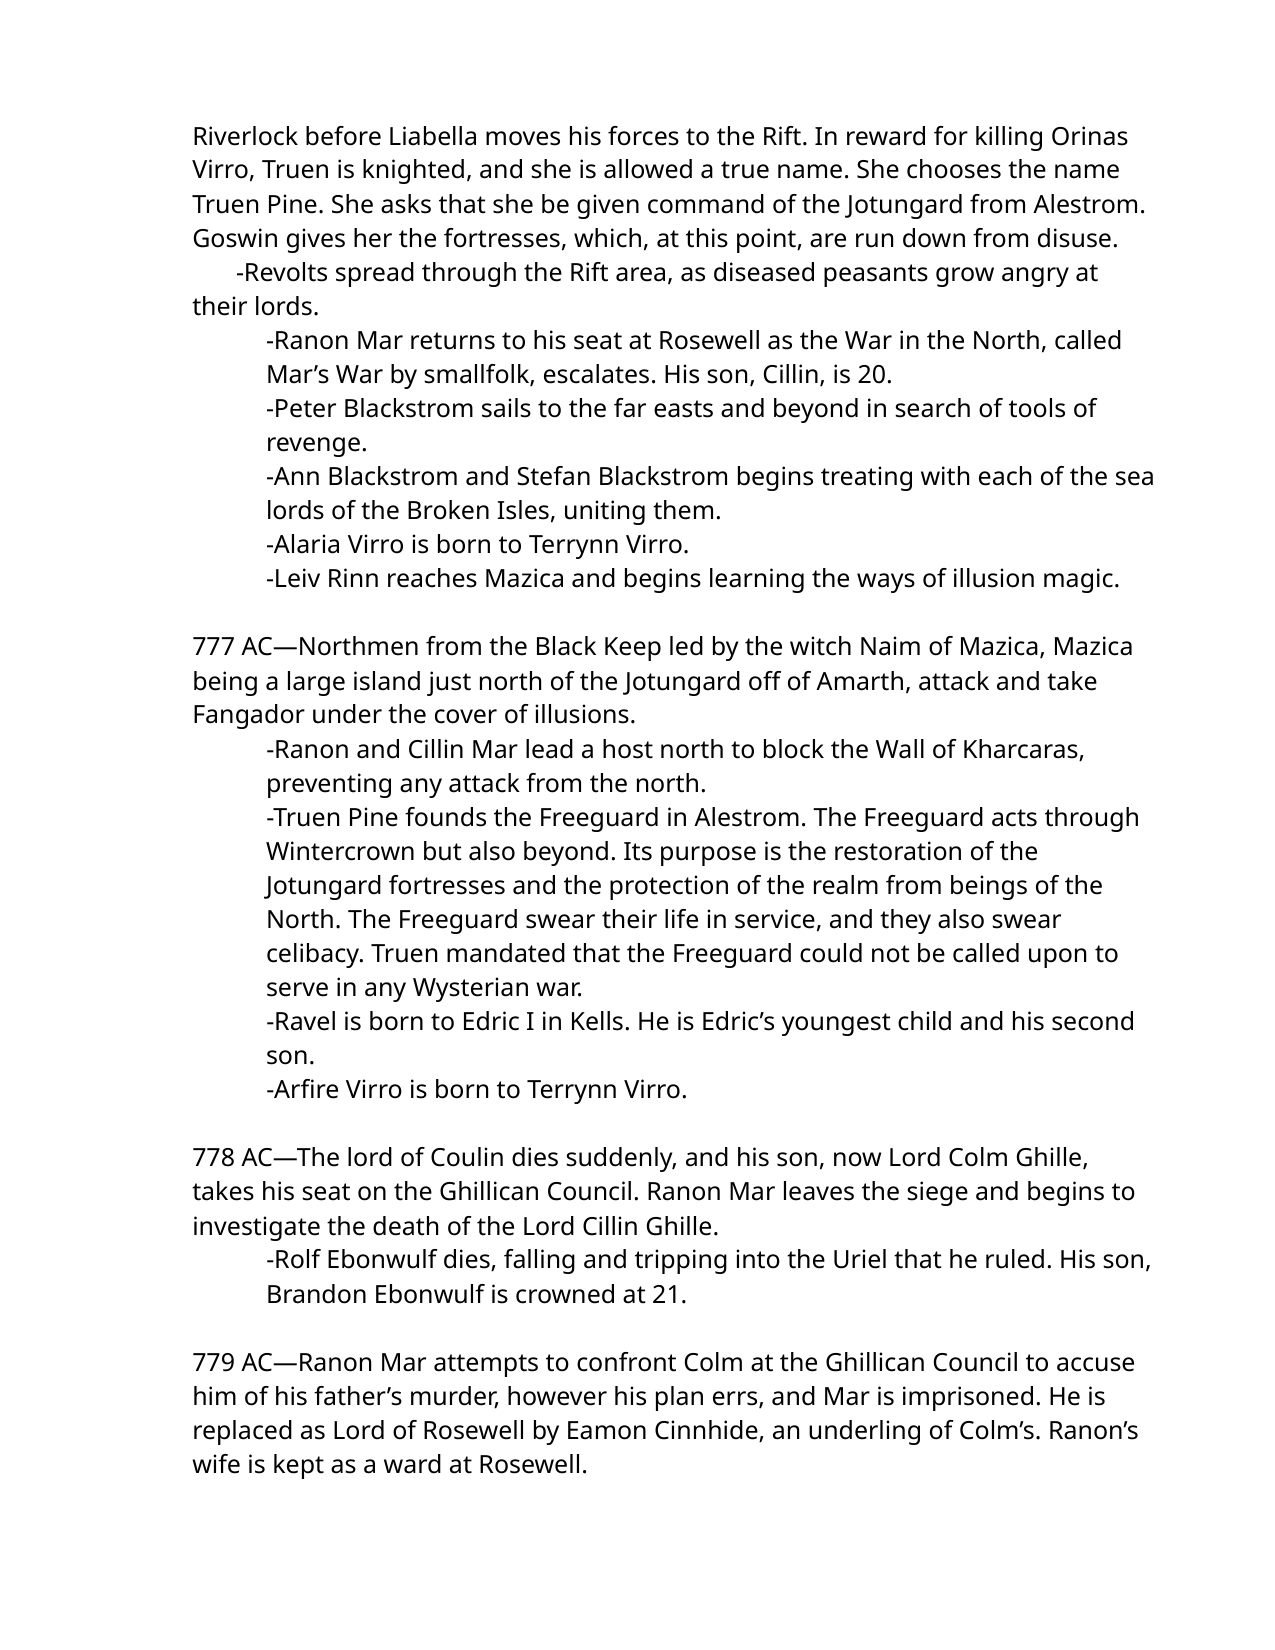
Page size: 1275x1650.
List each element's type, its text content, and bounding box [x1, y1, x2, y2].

text 779 AC—Ranon Mar attempts to confront Colm at the Ghillican Council to accuse him of his father’s murder, however his plan errs, and Mar is imprisoned. He is replaced as Lord of Rosewell by Eamon Cinnhide, an underling of Colm’s. Ranon’s wife is kept as a ward at Rosewell. [192, 1344, 1157, 1481]
text -Ranon Mar returns to his seat at Rosewell as the War in the North, called Mar’s War by smallfolk, escalates. His son, Cillin, is 20. [266, 322, 1157, 391]
text 777 AC—Northmen from the Black Keep led by the witch Naim of Mazica, Mazica being a large island just north of the Jotungard off of Amarth, attack and take Fangador under the cover of illusions. [192, 629, 1157, 731]
text -Revolts spread through the Rift area, as diseased peasants grow angry at their lords. [192, 254, 1157, 322]
text 778 AC—The lord of Coulin dies suddenly, and his son, now Lord Colm Ghille, takes his seat on the Ghillican Council. Ranon Mar leaves the siege and begins to investigate the death of the Lord Cillin Ghille. [192, 1140, 1157, 1242]
text -Peter Blackstrom sails to the far easts and beyond in search of tools of revenge. [266, 391, 1157, 459]
text -Leiv Rinn reaches Mazica and begins learning the ways of illusion magic. [266, 561, 1157, 595]
text -Rolf Ebonwulf dies, falling and tripping into the Uriel that he ruled. His son, Brandon Ebonwulf is crowned at 21. [266, 1242, 1157, 1310]
text -Arfire Virro is born to Terrynn Virro. [266, 1072, 1157, 1106]
text -Truen Pine founds the Freeguard in Alestrom. The Freeguard acts through Wintercrown but also beyond. Its purpose is the restoration of the Jotungard fortresses and the protection of the realm from beings of the North. The Freeguard swear their life in service, and they also swear celibacy. Truen mandated that the Freeguard could not be called upon to serve in any Wysterian war. [266, 799, 1157, 1004]
text -Ravel is born to Edric I in Kells. He is Edric’s youngest child and his second son. [266, 1004, 1157, 1072]
text -Ranon and Cillin Mar lead a host north to block the Wall of Kharcaras, preventing any attack from the north. [266, 731, 1157, 799]
text -Alaria Virro is born to Terrynn Virro. [266, 527, 1157, 561]
text Riverlock before Liabella moves his forces to the Rift. In reward for killing Orinas Virro, Truen is knighted, and she is allowed a true name. She chooses the name Truen Pine. She asks that she be given command of the Jotungard from Alestrom. Goswin gives her the fortresses, which, at this point, are run down from disuse. [192, 118, 1157, 254]
text -Ann Blackstrom and Stefan Blackstrom begins treating with each of the sea lords of the Broken Isles, uniting them. [266, 459, 1157, 527]
